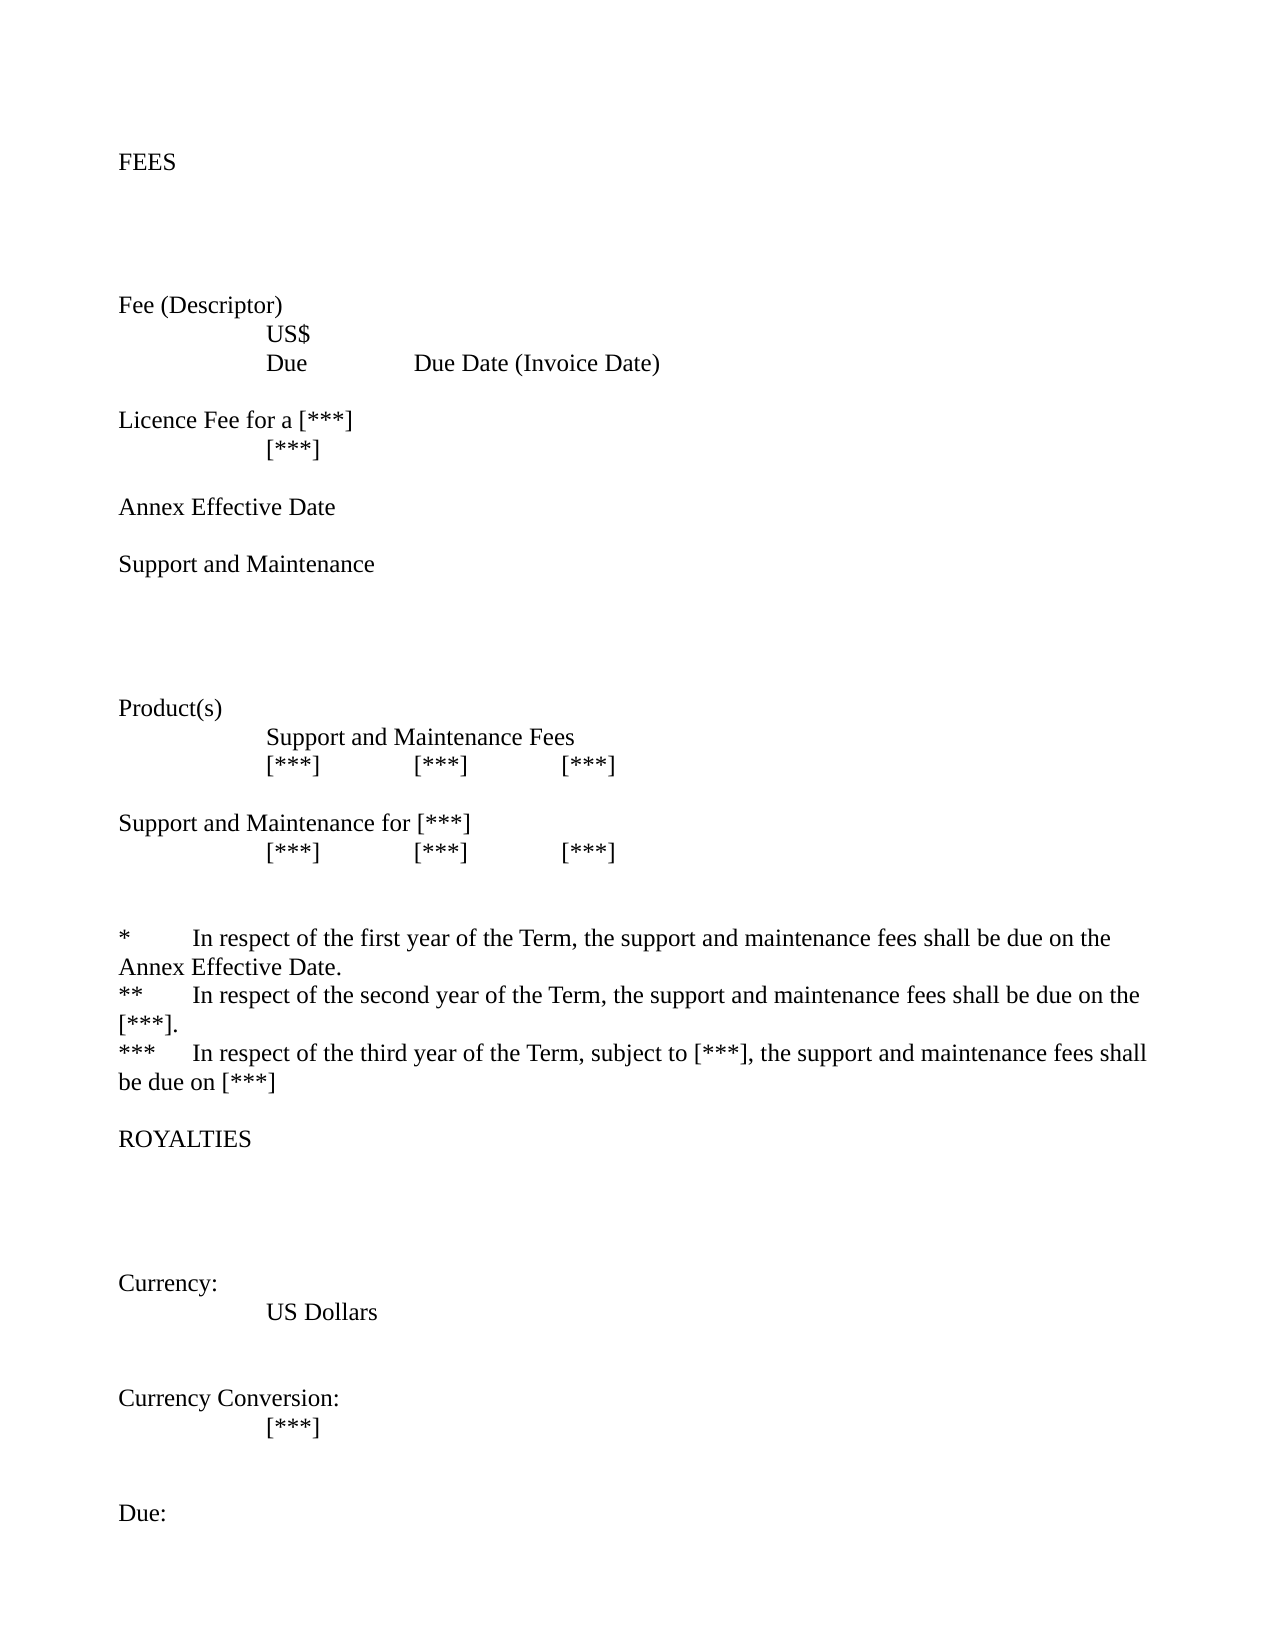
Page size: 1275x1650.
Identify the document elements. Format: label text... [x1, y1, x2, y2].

text Product(s) [118, 693, 1157, 722]
text Support and Maintenance Fees [118, 722, 1157, 751]
text FEES [118, 147, 1157, 176]
text ROYALTIES [118, 1124, 1157, 1153]
text Support and Maintenance [118, 549, 1157, 578]
text Annex Effective Date [118, 492, 1157, 521]
text US$ [118, 319, 1157, 348]
text ** In respect of the second year of the Term, the support and maintenance fees shall be due on the [***]. [118, 981, 1157, 1038]
text [***] [118, 434, 1157, 463]
text [***] [***] [***] [118, 751, 1157, 779]
text Due: [118, 1498, 1157, 1527]
text *** In respect of the third year of the Term, subject to [***], the support and maintenance fees shall be due on [***] [118, 1038, 1157, 1096]
text US Dollars [118, 1297, 1157, 1326]
text Currency Conversion: [118, 1383, 1157, 1412]
text Licence Fee for a [***] [118, 406, 1157, 434]
text [***] [***] [***] [118, 837, 1157, 866]
text Due Due Date (Invoice Date) [118, 348, 1157, 377]
text Fee (Descriptor) [118, 291, 1157, 319]
text [***] [118, 1412, 1157, 1441]
text Support and Maintenance for [***] [118, 808, 1157, 837]
text Currency: [118, 1268, 1157, 1297]
text * In respect of the first year of the Term, the support and maintenance fees shall be due on the Annex Effective Date. [118, 923, 1157, 981]
